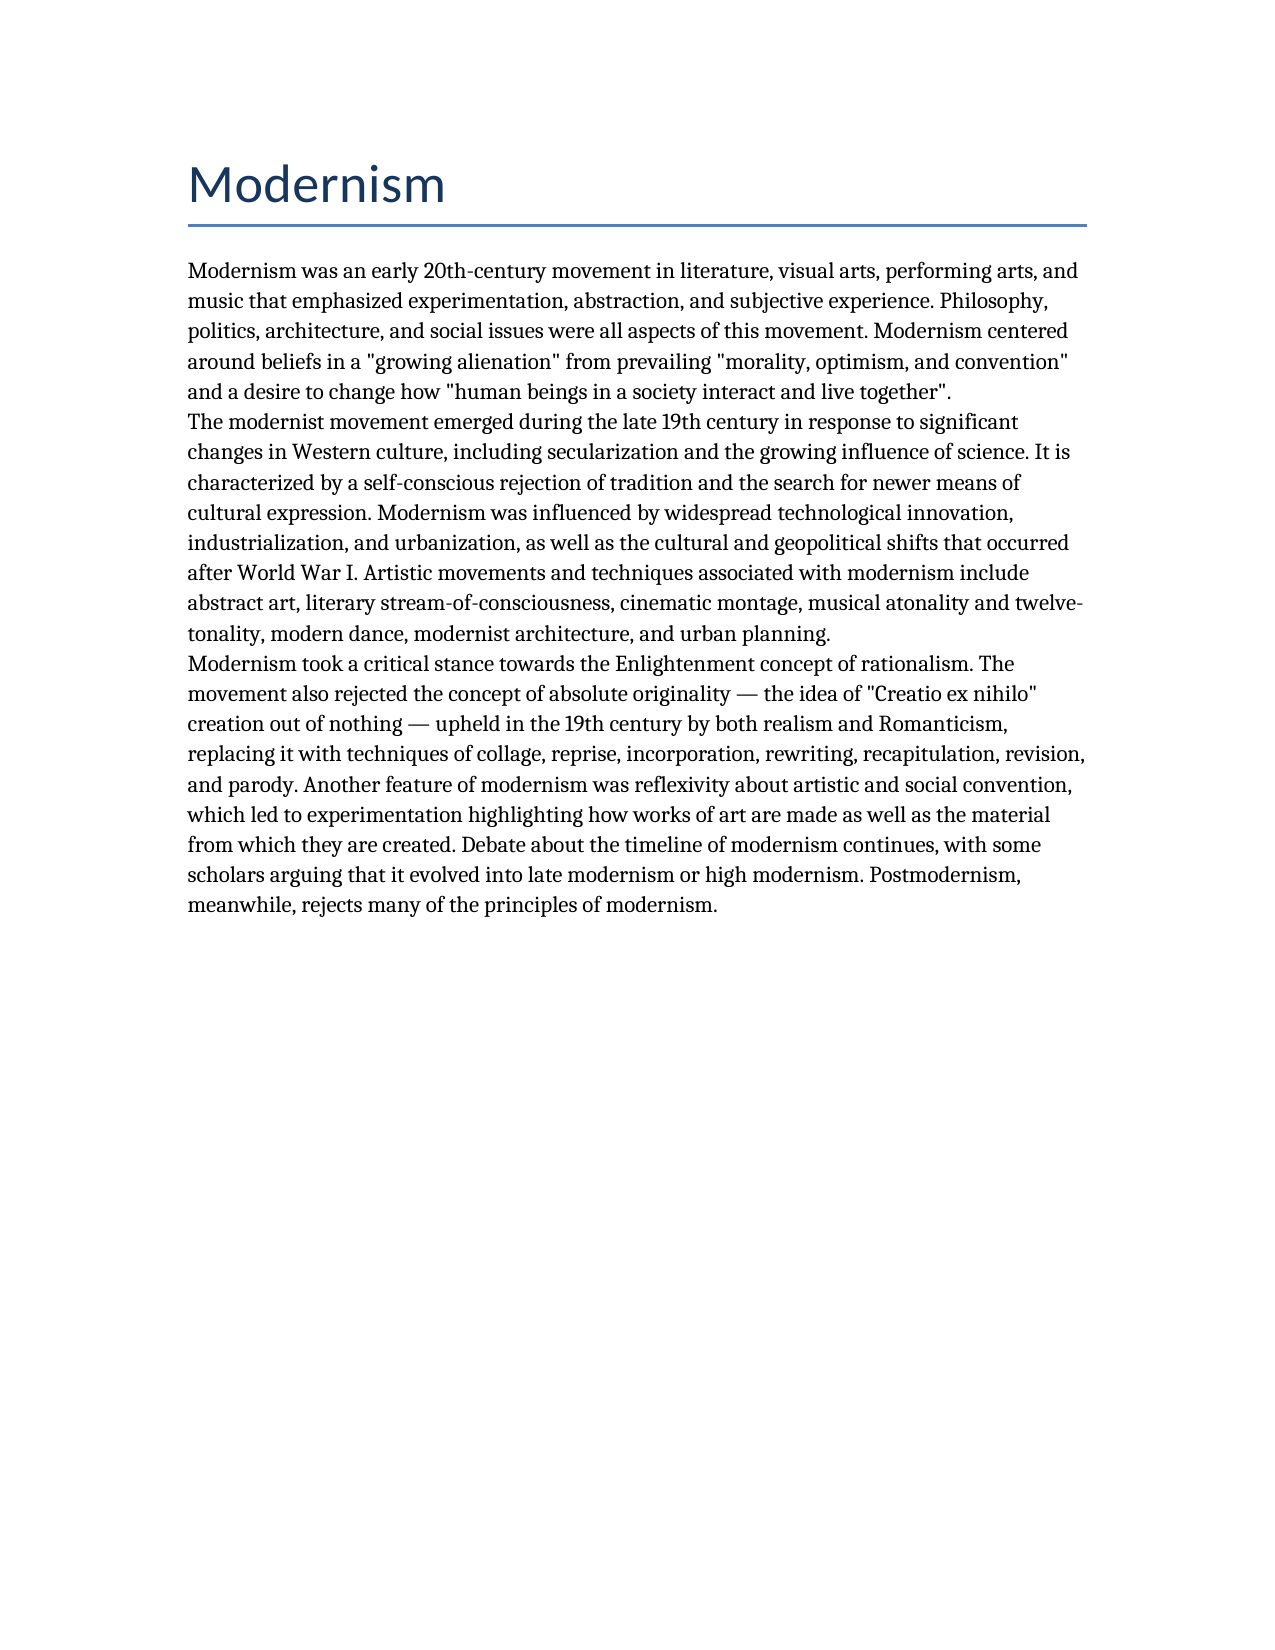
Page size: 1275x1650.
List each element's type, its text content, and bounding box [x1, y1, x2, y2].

title Modernism [187, 150, 1087, 227]
text Modernism was an early 20th-century movement in literature, visual arts, performing arts, and music that emphasized experimentation, abstraction, and subjective experience. Philosophy, politics, architecture, and social issues were all aspects of this movement. Modernism centered around beliefs in a "growing alienation" from prevailing "morality, optimism, and convention" and a desire to change how "human beings in a society interact and live together". The modernist movement emerged during the late 19th century in response to significant changes in Western culture, including secularization and the growing influence of science. It is characterized by a self-conscious rejection of tradition and the search for newer means of cultural expression. Modernism was influenced by widespread technological innovation, industrialization, and urbanization, as well as the cultural and geopolitical shifts that occurred after World War I. Artistic movements and techniques associated with modernism include abstract art, literary stream-of-consciousness, cinematic montage, musical atonality and twelve-tonality, modern dance, modernist architecture, and urban planning. Modernism took a critical stance towards the Enlightenment concept of rationalism. The movement also rejected the concept of absolute originality — the idea of "Creatio ex nihilo" creation out of nothing — upheld in the 19th century by both realism and Romanticism, replacing it with techniques of collage, reprise, incorporation, rewriting, recapitulation, revision, and parody. Another feature of modernism was reflexivity about artistic and social convention, which led to experimentation highlighting how works of art are made as well as the material from which they are created. Debate about the timeline of modernism continues, with some scholars arguing that it evolved into late modernism or high modernism. Postmodernism, meanwhile, rejects many of the principles of modernism. [187, 258, 1087, 918]
